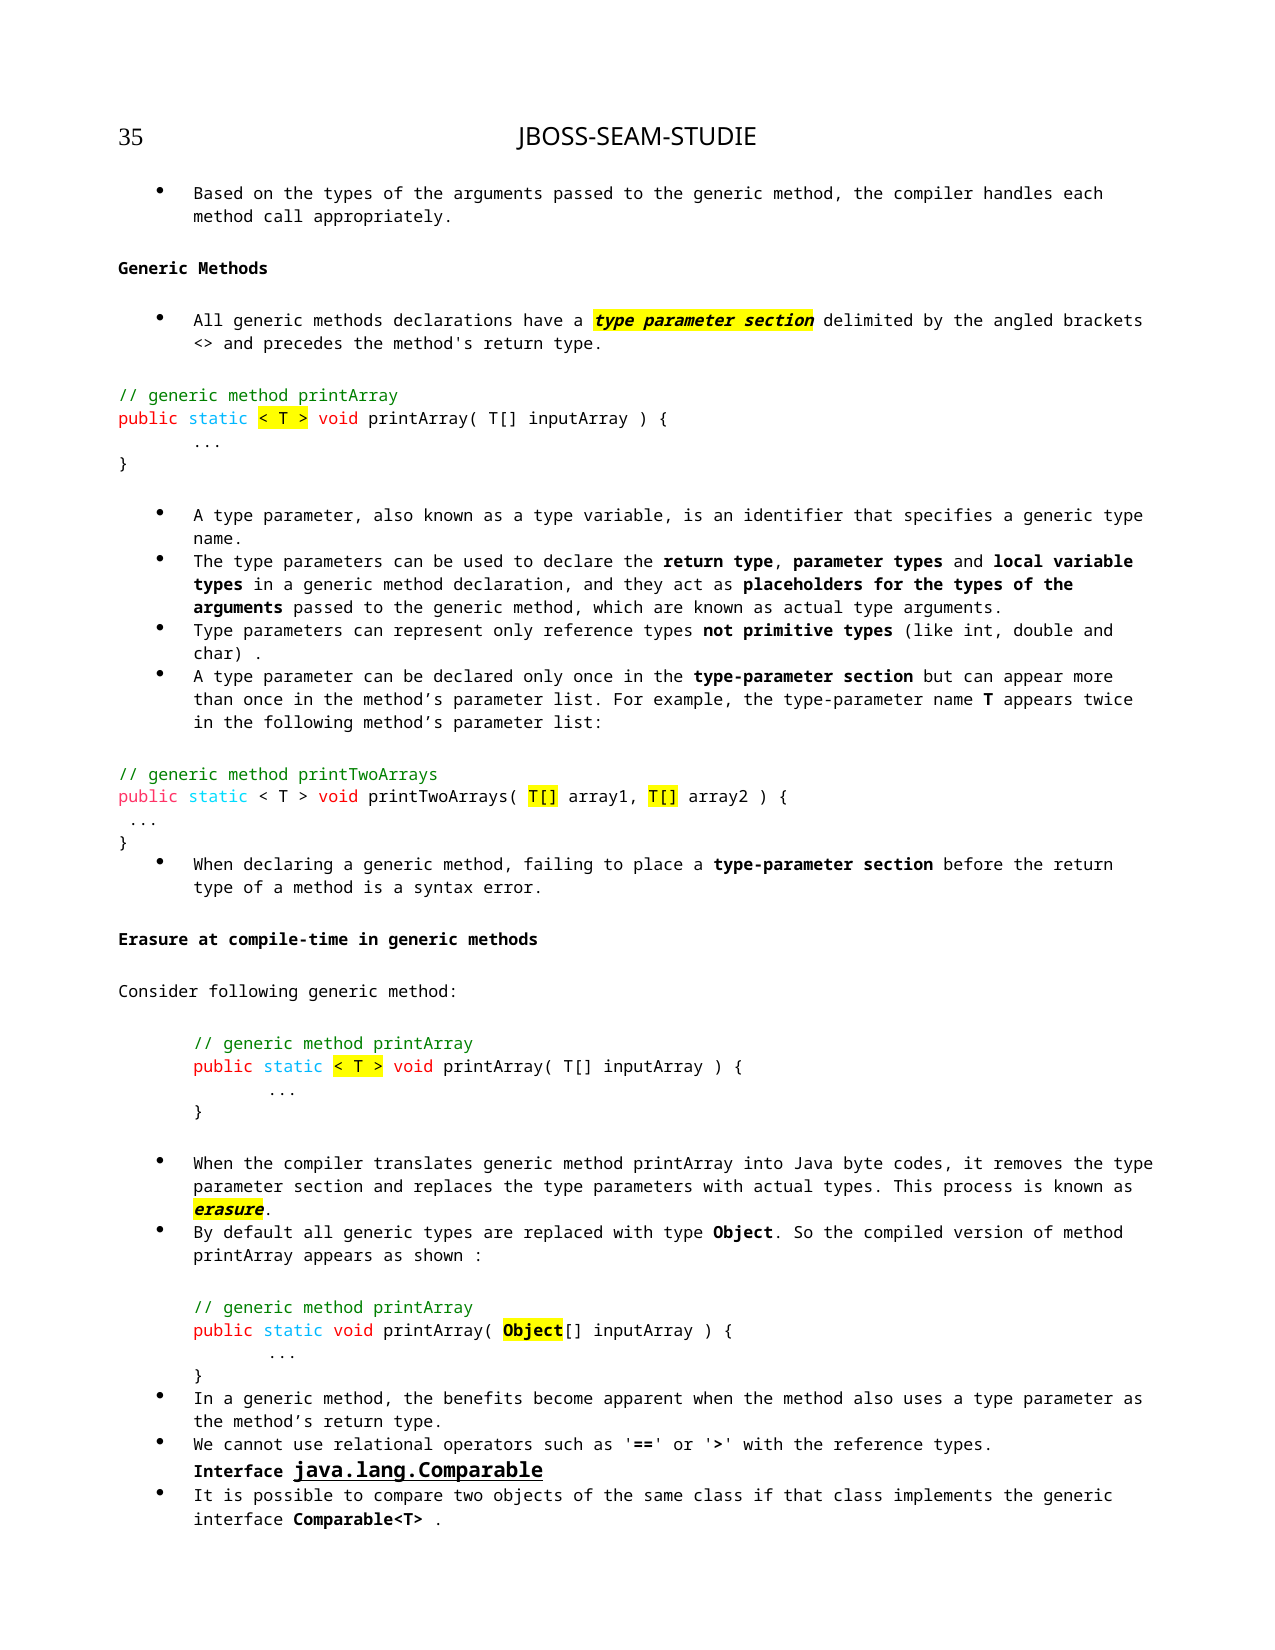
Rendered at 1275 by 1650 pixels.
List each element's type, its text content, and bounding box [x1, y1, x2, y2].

list Interface java.lang.Comparable [156, 1456, 1157, 1484]
list Type parameters can represent only reference types not primitive types (like int, double and char) . [156, 618, 1157, 664]
text // generic method printArray [118, 384, 1157, 406]
list When declaring a generic method, failing to place a type-parameter section before the return type of a method is a syntax error. [156, 853, 1157, 899]
text Generic Methods [118, 257, 1157, 279]
text ... [118, 807, 1157, 830]
list A type parameter, also known as a type variable, is an identifier that specifies a generic type name. [156, 504, 1157, 550]
list // generic method printArray [156, 1032, 1157, 1054]
list It is possible to compare two objects of the same class if that class implements the generic interface Comparable<T> . [156, 1484, 1157, 1530]
text Erasure at compile-time in generic methods [118, 928, 1157, 951]
list } [156, 1364, 1157, 1386]
list } [156, 1100, 1157, 1123]
list // generic method printArray [156, 1296, 1157, 1318]
list When the compiler translates generic method printArray into Java byte codes, it removes the type parameter section and replaces the type parameters with actual types. This process is known as erasure. [156, 1152, 1157, 1220]
text // generic method printTwoArrays [118, 762, 1157, 785]
list public static < T > void printArray( T[] inputArray ) { [156, 1054, 1157, 1077]
text public static < T > void printArray( T[] inputArray ) { [118, 406, 1157, 429]
list ... [156, 1077, 1157, 1100]
text } [118, 830, 1157, 853]
list The type parameters can be used to declare the return type, parameter types and local variable types in a generic method declaration, and they act as placeholders for the types of the arguments passed to the generic method, which are known as actual type arguments. [156, 550, 1157, 618]
list We cannot use relational operators such as '==' or '>' with the reference types. [156, 1432, 1157, 1456]
list By default all generic types are replaced with type Object. So the compiled version of method printArray appears as shown : [156, 1220, 1157, 1266]
text public static < T > void printTwoArrays( T[] array1, T[] array2 ) { [118, 785, 1157, 807]
text Consider following generic method: [118, 980, 1157, 1003]
text } [118, 452, 1157, 474]
text ... [118, 429, 1157, 452]
list public static void printArray( Object[] inputArray ) { [156, 1318, 1157, 1341]
list In a generic method, the benefits become apparent when the method also uses a type parameter as the method’s return type. [156, 1386, 1157, 1432]
list ... [156, 1341, 1157, 1364]
list Based on the types of the arguments passed to the generic method, the compiler handles each method call appropriately. [156, 182, 1157, 228]
list A type parameter can be declared only once in the type-parameter section but can appear more than once in the method’s parameter list. For example, the type-parameter name T appears twice in the following method’s parameter list: [156, 664, 1157, 733]
list All generic methods declarations have a type parameter section delimited by the angled brackets <> and precedes the method's return type. [156, 309, 1157, 354]
